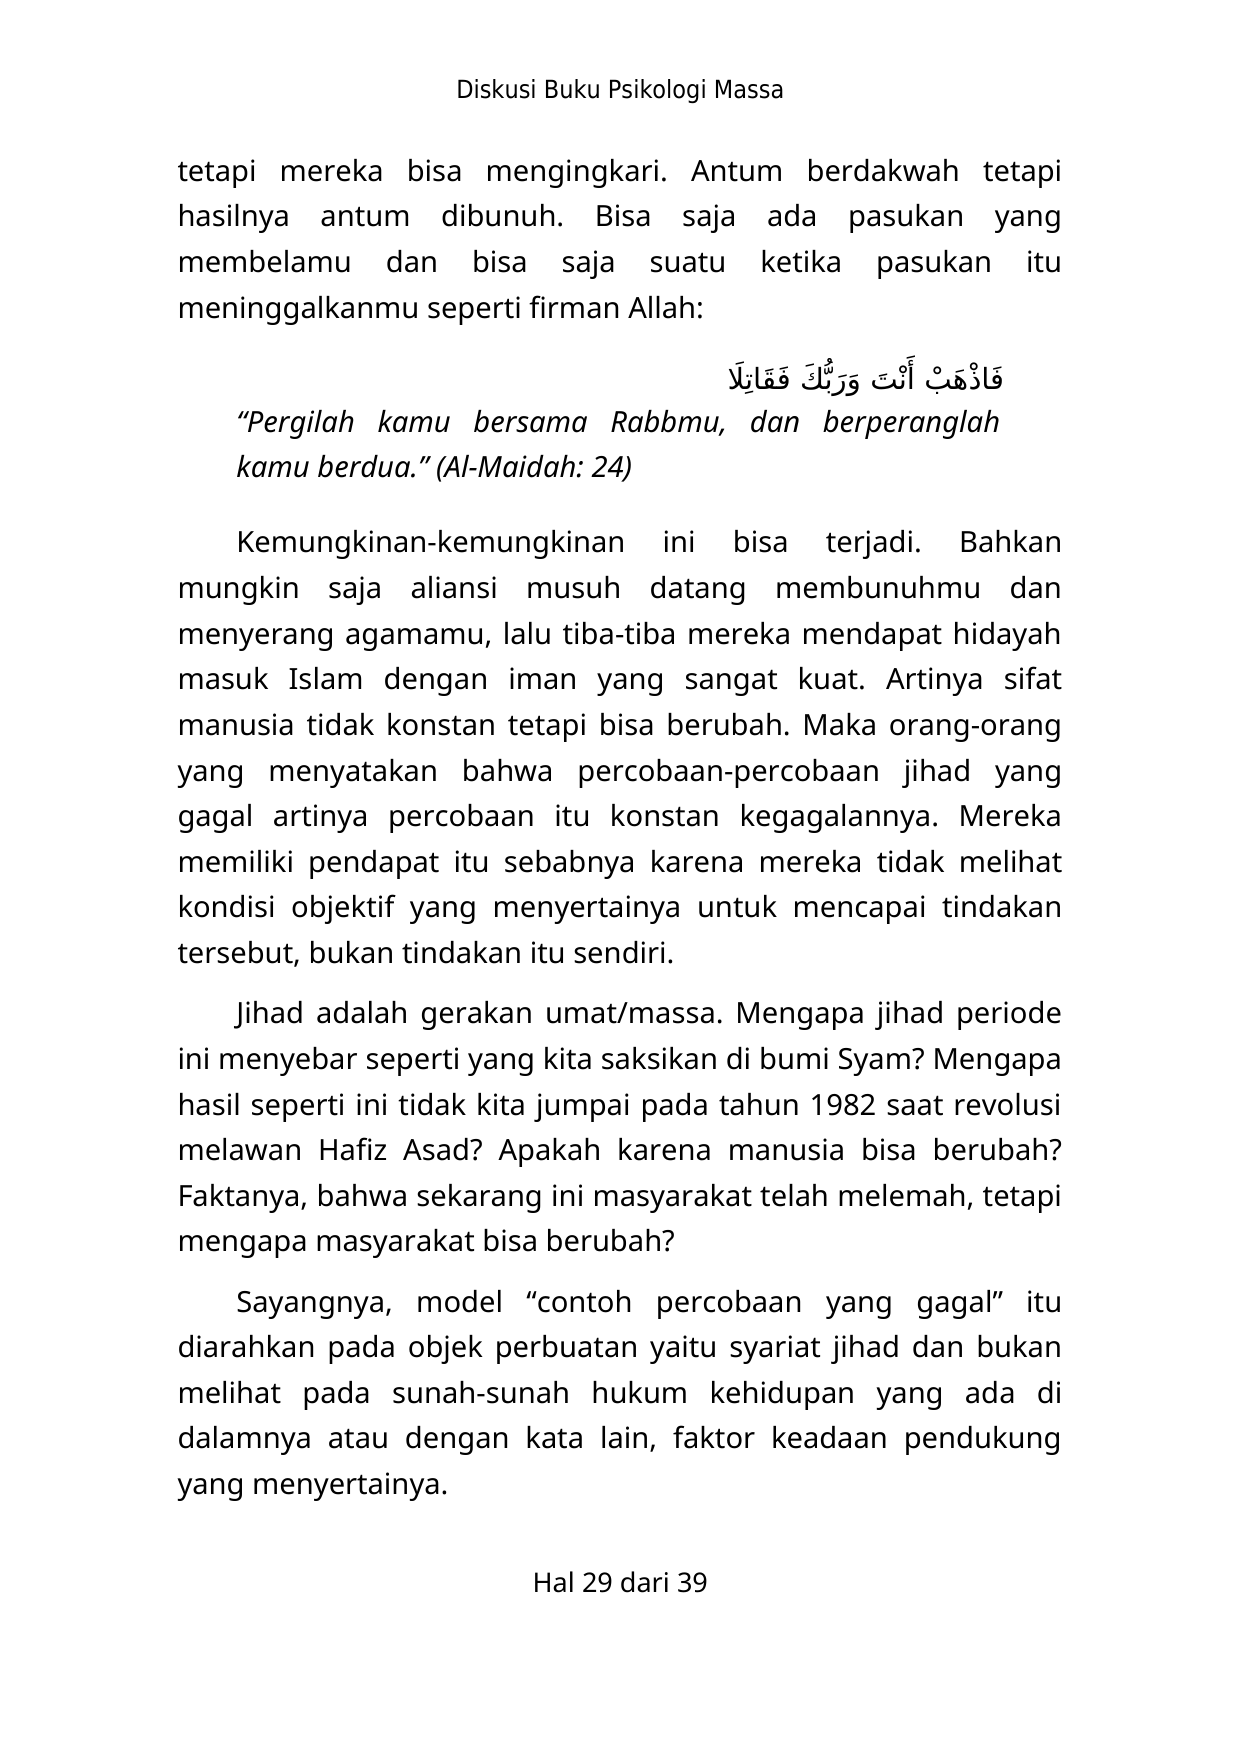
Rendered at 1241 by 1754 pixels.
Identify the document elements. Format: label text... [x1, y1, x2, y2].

text “Pergilah kamu bersama Rabbmu, dan berperanglah kamu berdua.” (Al-Maidah: 24) [236, 401, 1004, 486]
text Sayangnya, model “contoh percobaan yang gagal” itu diarahkan pada objek perbuatan yaitu syariat jihad dan bukan melihat pada sunah-sunah hukum kehidupan yang ada di dalamnya atau dengan kata lain, faktor keadaan pendukung yang menyertainya. [177, 1281, 1063, 1503]
text tetapi mereka bisa mengingkari. Antum berdakwah tetapi hasilnya antum dibunuh. Bisa saja ada pasukan yang membelamu dan bisa saja suatu ketika pasukan itu meninggalkanmu seperti firman Allah: [177, 150, 1063, 327]
text Jihad adalah gerakan umat/massa. Mengapa jihad periode ini menyebar seperti yang kita saksikan di bumi Syam? Mengapa hasil seperti ini tidak kita jumpai pada tahun 1982 saat revolusi melawan Hafiz Asad? Apakah karena manusia bisa berubah? Faktanya, bahwa sekarang ini masyarakat telah melemah, tetapi mengapa masyarakat bisa berubah? [177, 992, 1063, 1260]
text فَاذْهَبْ أَنْتَ وَرَبُّكَ فَقَاتِلَا [236, 362, 1004, 396]
text Kemungkinan-kemungkinan ini bisa terjadi. Bahkan mungkin saja aliansi musuh datang membunuhmu dan menyerang agamamu, lalu tiba-tiba mereka mendapat hidayah masuk Islam dengan iman yang sangat kuat. Artinya sifat manusia tidak konstan tetapi bisa berubah. Maka orang-orang yang menyatakan bahwa percobaan-percobaan jihad yang gagal artinya percobaan itu konstan kegagalannya. Mereka memiliki pendapat itu sebabnya karena mereka tidak melihat kondisi objektif yang menyertainya untuk mencapai tindakan tersebut, bukan tindakan itu sendiri. [177, 522, 1063, 972]
